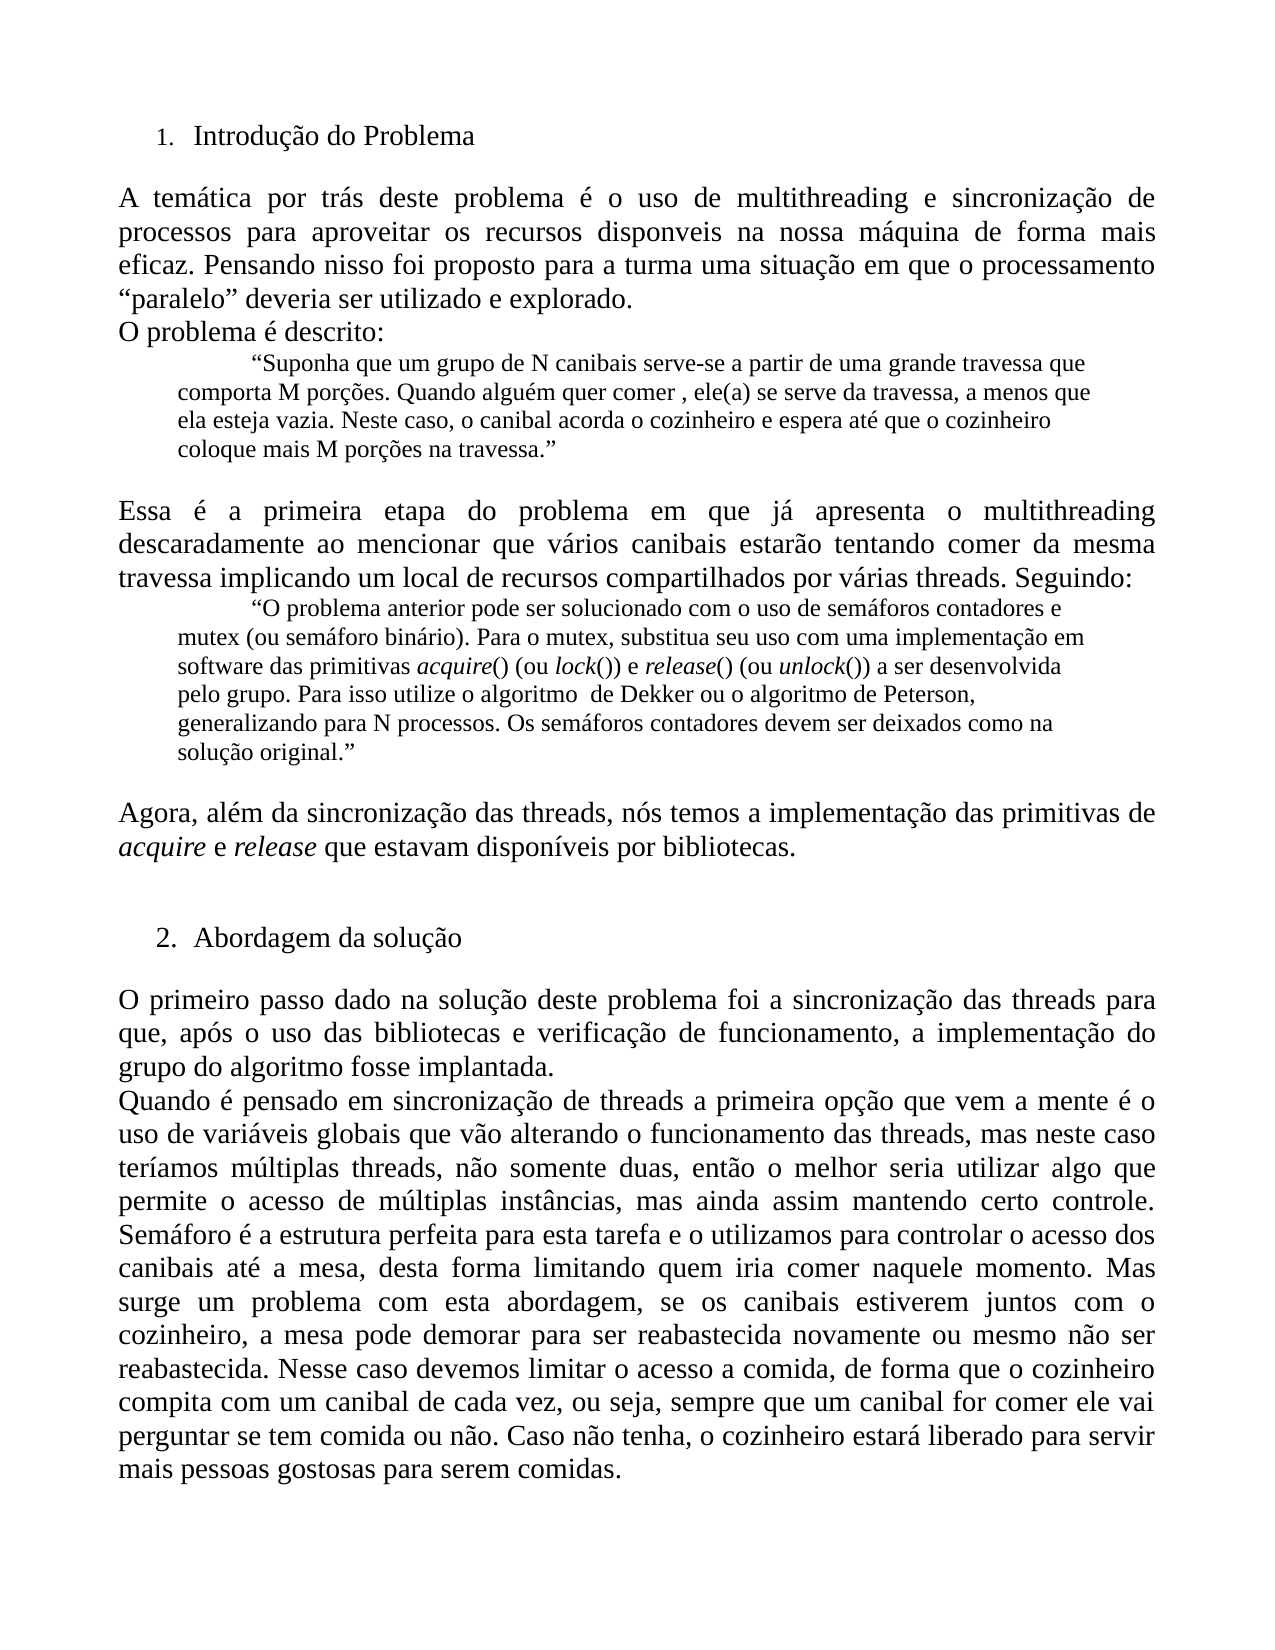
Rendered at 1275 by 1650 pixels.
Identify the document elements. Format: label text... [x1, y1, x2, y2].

text Agora, além da sincronização das threads, nós temos a implementação das primitivas de acquire e release que estavam disponíveis por bibliotecas. [118, 795, 1157, 862]
text O problema é descrito: [118, 314, 1157, 348]
text A temática por trás deste problema é o uso de multithreading e sincronização de processos para aproveitar os recursos disponveis na nossa máquina de forma mais eficaz. Pensando nisso foi proposto para a turma uma situação em que o processamento “paralelo” deveria ser utilizado e explorado. [118, 180, 1157, 314]
text “Suponha que um grupo de N canibais serve-se a partir de uma grande travessa que comporta M porções. Quando alguém quer comer , ele(a) se serve da travessa, a menos que ela esteja vazia. Neste caso, o canibal acorda o cozinheiro e espera até que o cozinheiro coloque mais M porções na travessa.” [177, 348, 1098, 463]
list Abordagem da solução [156, 920, 1157, 953]
text Quando é pensado em sincronização de threads a primeira opção que vem a mente é o uso de variáveis globais que vão alterando o funcionamento das threads, mas neste caso teríamos múltiplas threads, não somente duas, então o melhor seria utilizar algo que permite o acesso de múltiplas instâncias, mas ainda assim mantendo certo controle. Semáforo é a estrutura perfeita para esta tarefa e o utilizamos para controlar o acesso dos canibais até a mesa, desta forma limitando quem iria comer naquele momento. Mas surge um problema com esta abordagem, se os canibais estiverem juntos com o cozinheiro, a mesa pode demorar para ser reabastecida novamente ou mesmo não ser reabastecida. Nesse caso devemos limitar o acesso a comida, de forma que o cozinheiro compita com um canibal de cada vez, ou seja, sempre que um canibal for comer ele vai perguntar se tem comida ou não. Caso não tenha, o cozinheiro estará liberado para servir mais pessoas gostosas para serem comidas. [118, 1083, 1157, 1485]
text “O problema anterior pode ser solucionado com o uso de semáforos contadores e mutex (ou semáforo binário). Para o mutex, substitua seu uso com uma implementação em software das primitivas acquire() (ou lock()) e release() (ou unlock()) a ser desenvolvida pelo grupo. Para isso utilize o algoritmo de Dekker ou o algoritmo de Peterson, generalizando para N processos. Os semáforos contadores devem ser deixados como na solução original.” [177, 593, 1098, 766]
text Essa é a primeira etapa do problema em que já apresenta o multithreading descaradamente ao mencionar que vários canibais estarão tentando comer da mesma travessa implicando um local de recursos compartilhados por várias threads. Seguindo: [118, 493, 1157, 593]
text O primeiro passo dado na solução deste problema foi a sincronização das threads para que, após o uso das bibliotecas e verificação de funcionamento, a implementação do grupo do algoritmo fosse implantada. [118, 982, 1157, 1083]
list Introdução do Problema [156, 118, 1157, 152]
